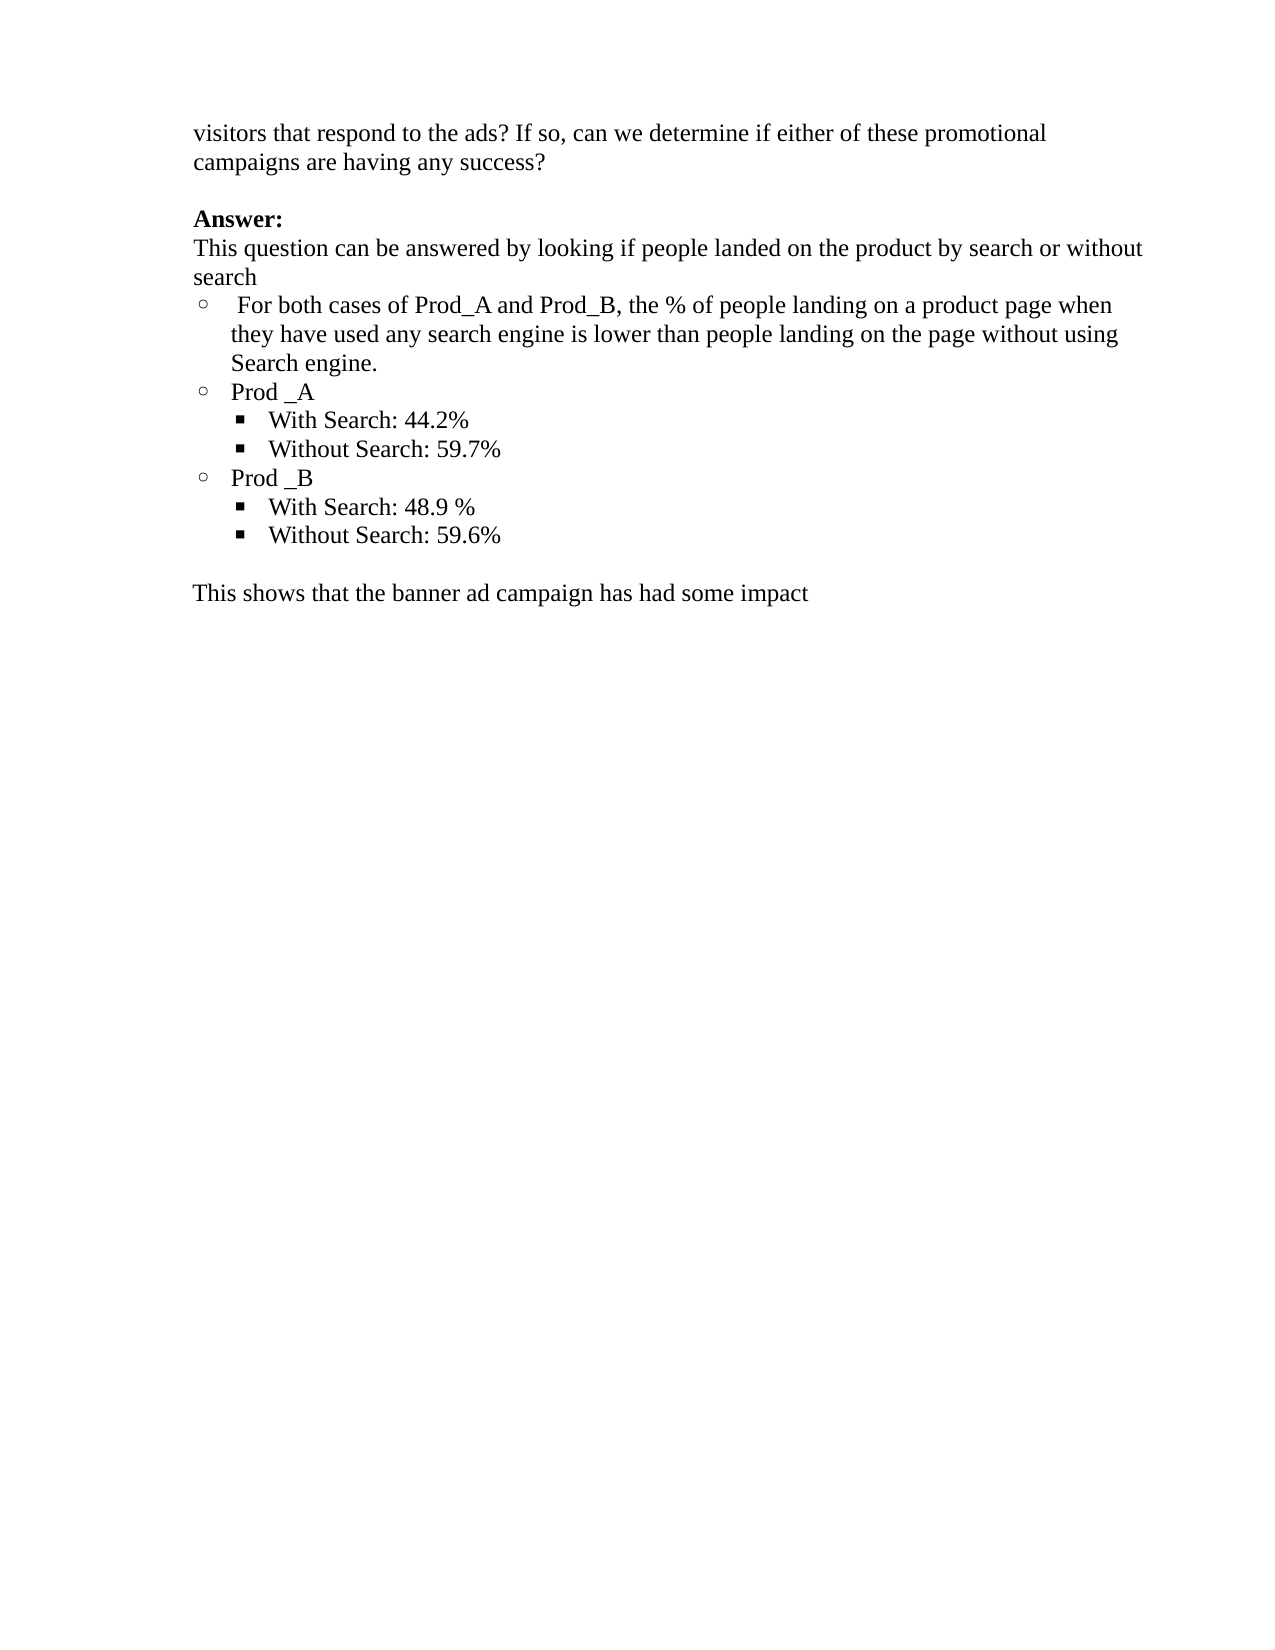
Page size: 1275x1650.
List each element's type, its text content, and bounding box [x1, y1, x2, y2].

text This shows that the banner ad campaign has had some impact [118, 578, 1157, 607]
list For both cases of Prod_A and Prod_B, the % of people landing on a product page when they have used any search engine is lower than people landing on the page without using Search engine. [193, 291, 1157, 377]
list Prod _A [193, 377, 1157, 406]
list With Search: 44.2% [231, 406, 1157, 434]
list This question can be answered by looking if people landed on the product by search or without search [156, 233, 1157, 291]
list With Search: 48.9 % [231, 492, 1157, 521]
list Prod _B [193, 463, 1157, 492]
list visitors that respond to the ads? If so, can we determine if either of these promotional campaigns are having any success? [156, 118, 1157, 176]
list Without Search: 59.6% [231, 521, 1157, 549]
list Without Search: 59.7% [231, 434, 1157, 463]
list Answer: [156, 204, 1157, 233]
